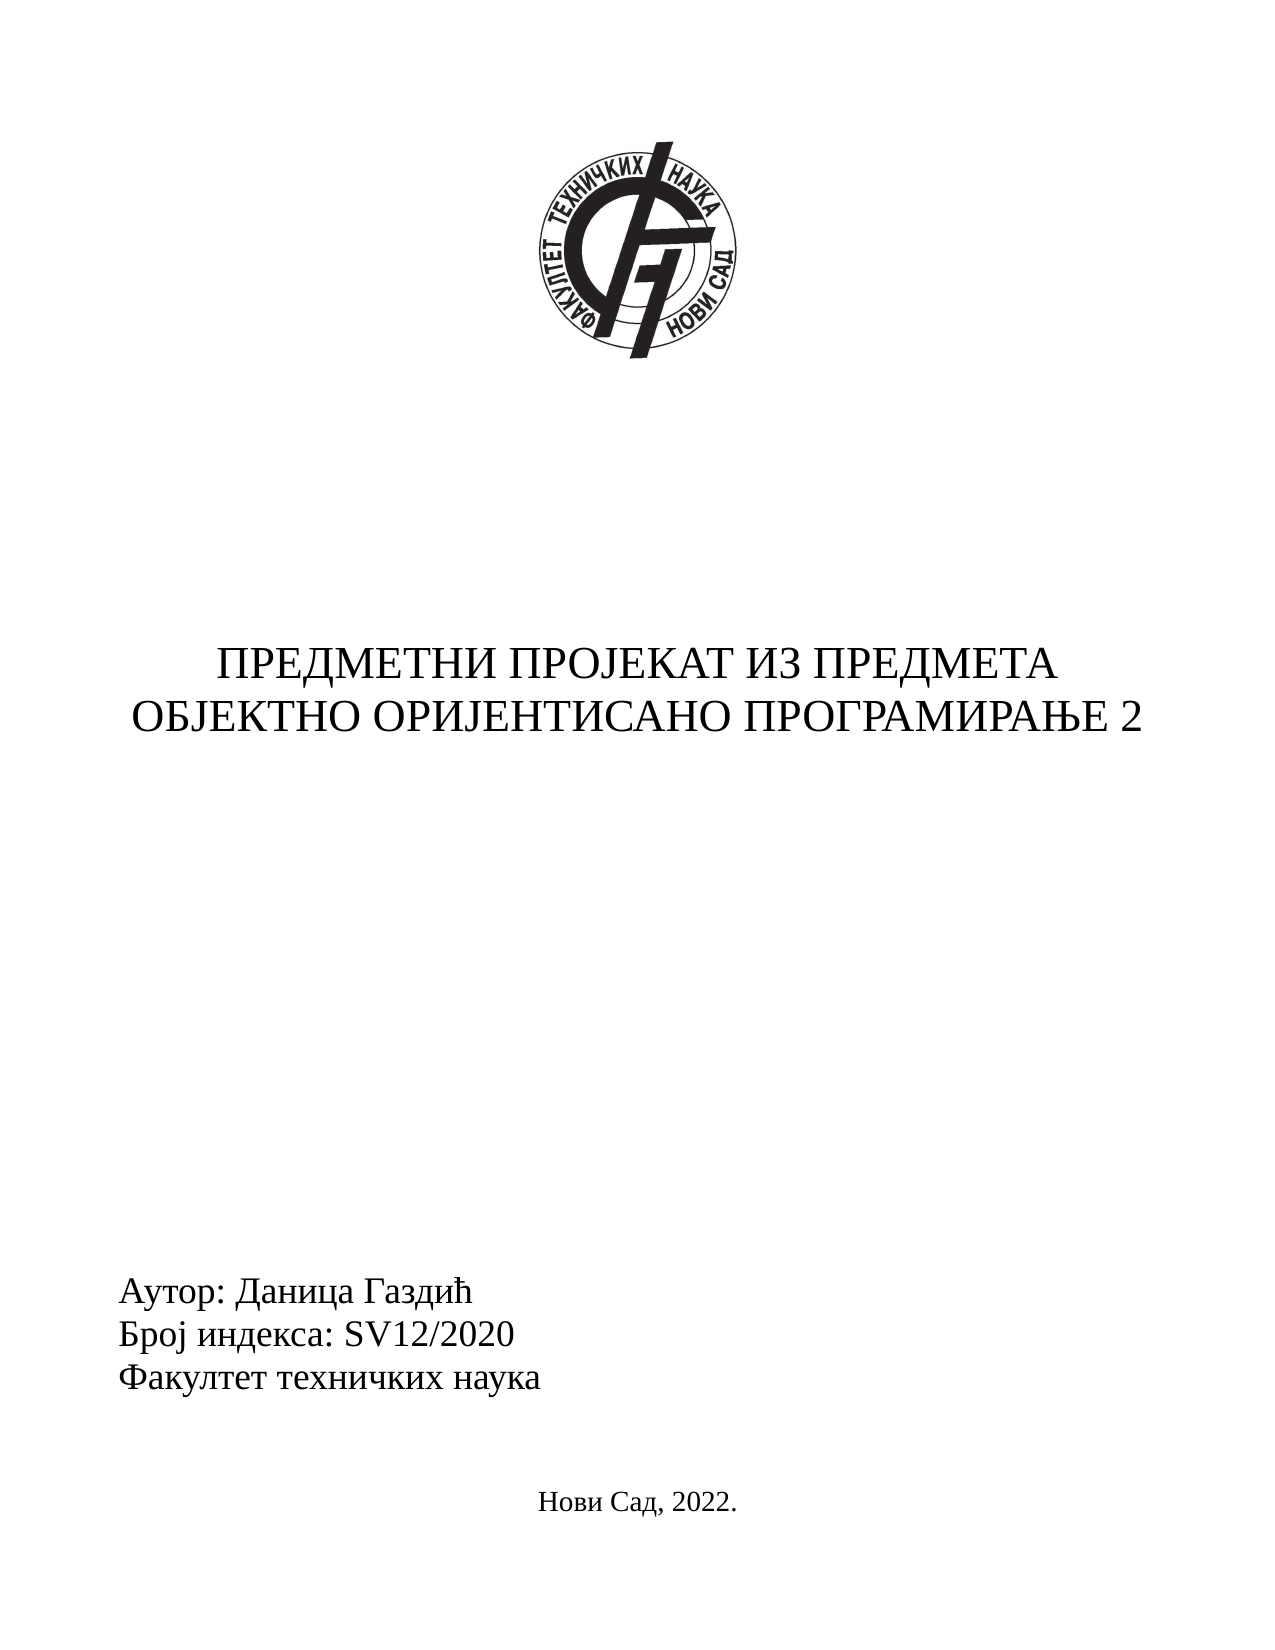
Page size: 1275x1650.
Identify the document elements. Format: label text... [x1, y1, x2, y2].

picture [372, 118, 903, 383]
text ПРЕДМЕТНИ ПРОЈЕКАТ ИЗ ПРЕДМЕТА ОБЈЕКТНО ОРИЈЕНТИСАНО ПРОГРАМИРАЊЕ 2 [118, 636, 1157, 741]
text Аутор: Даница Газдић [118, 1268, 1157, 1311]
text Факултет техничких наука [118, 1354, 1157, 1397]
text Нови Сад, 2022. [118, 1484, 1157, 1517]
text Број индекса: SV12/2020 [118, 1311, 1157, 1354]
